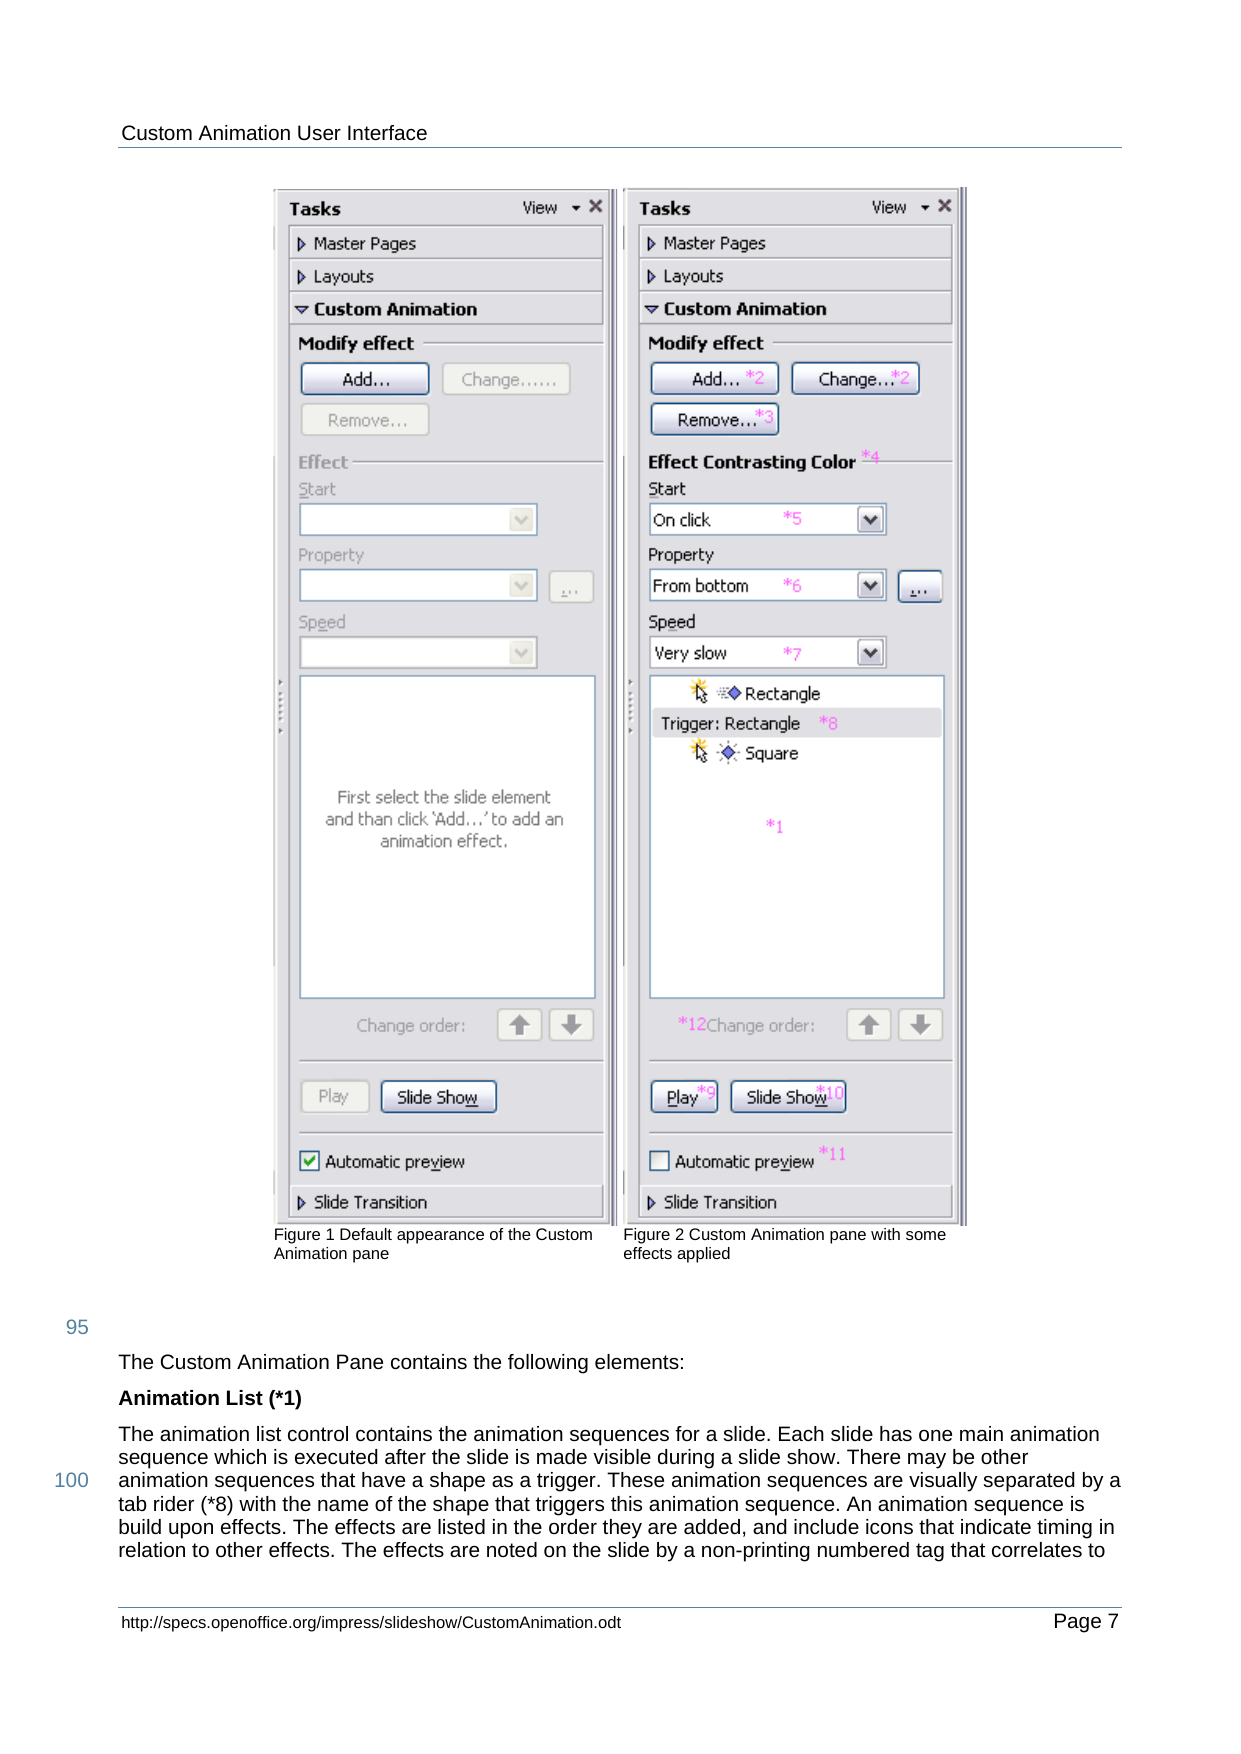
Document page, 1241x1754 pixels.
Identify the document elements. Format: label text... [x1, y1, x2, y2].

text Animation List (*1) [118, 1387, 1122, 1410]
picture [273, 189, 618, 1226]
text The Custom Animation Pane contains the following elements: [118, 1351, 1122, 1374]
text Figure 1 Default appearance of the Custom Animation pane [273, 1226, 617, 1263]
picture [623, 187, 967, 1226]
text Figure 2 Custom Animation pane with some effects applied [623, 1226, 967, 1263]
text The animation list control contains the animation sequences for a slide. Each slide has one main animation sequence which is executed after the slide is made visible during a slide show. There may be other animation sequences that have a shape as a trigger. These animation sequences are visually separated by a tab rider (*8) with the name of the shape that triggers this animation sequence. An animation sequence is build upon effects. The effects are listed in the order they are added, and include icons that indicate timing in relation to other effects. The effects are noted on the slide by a non-printing numbered tag that correlates to [118, 1422, 1122, 1562]
